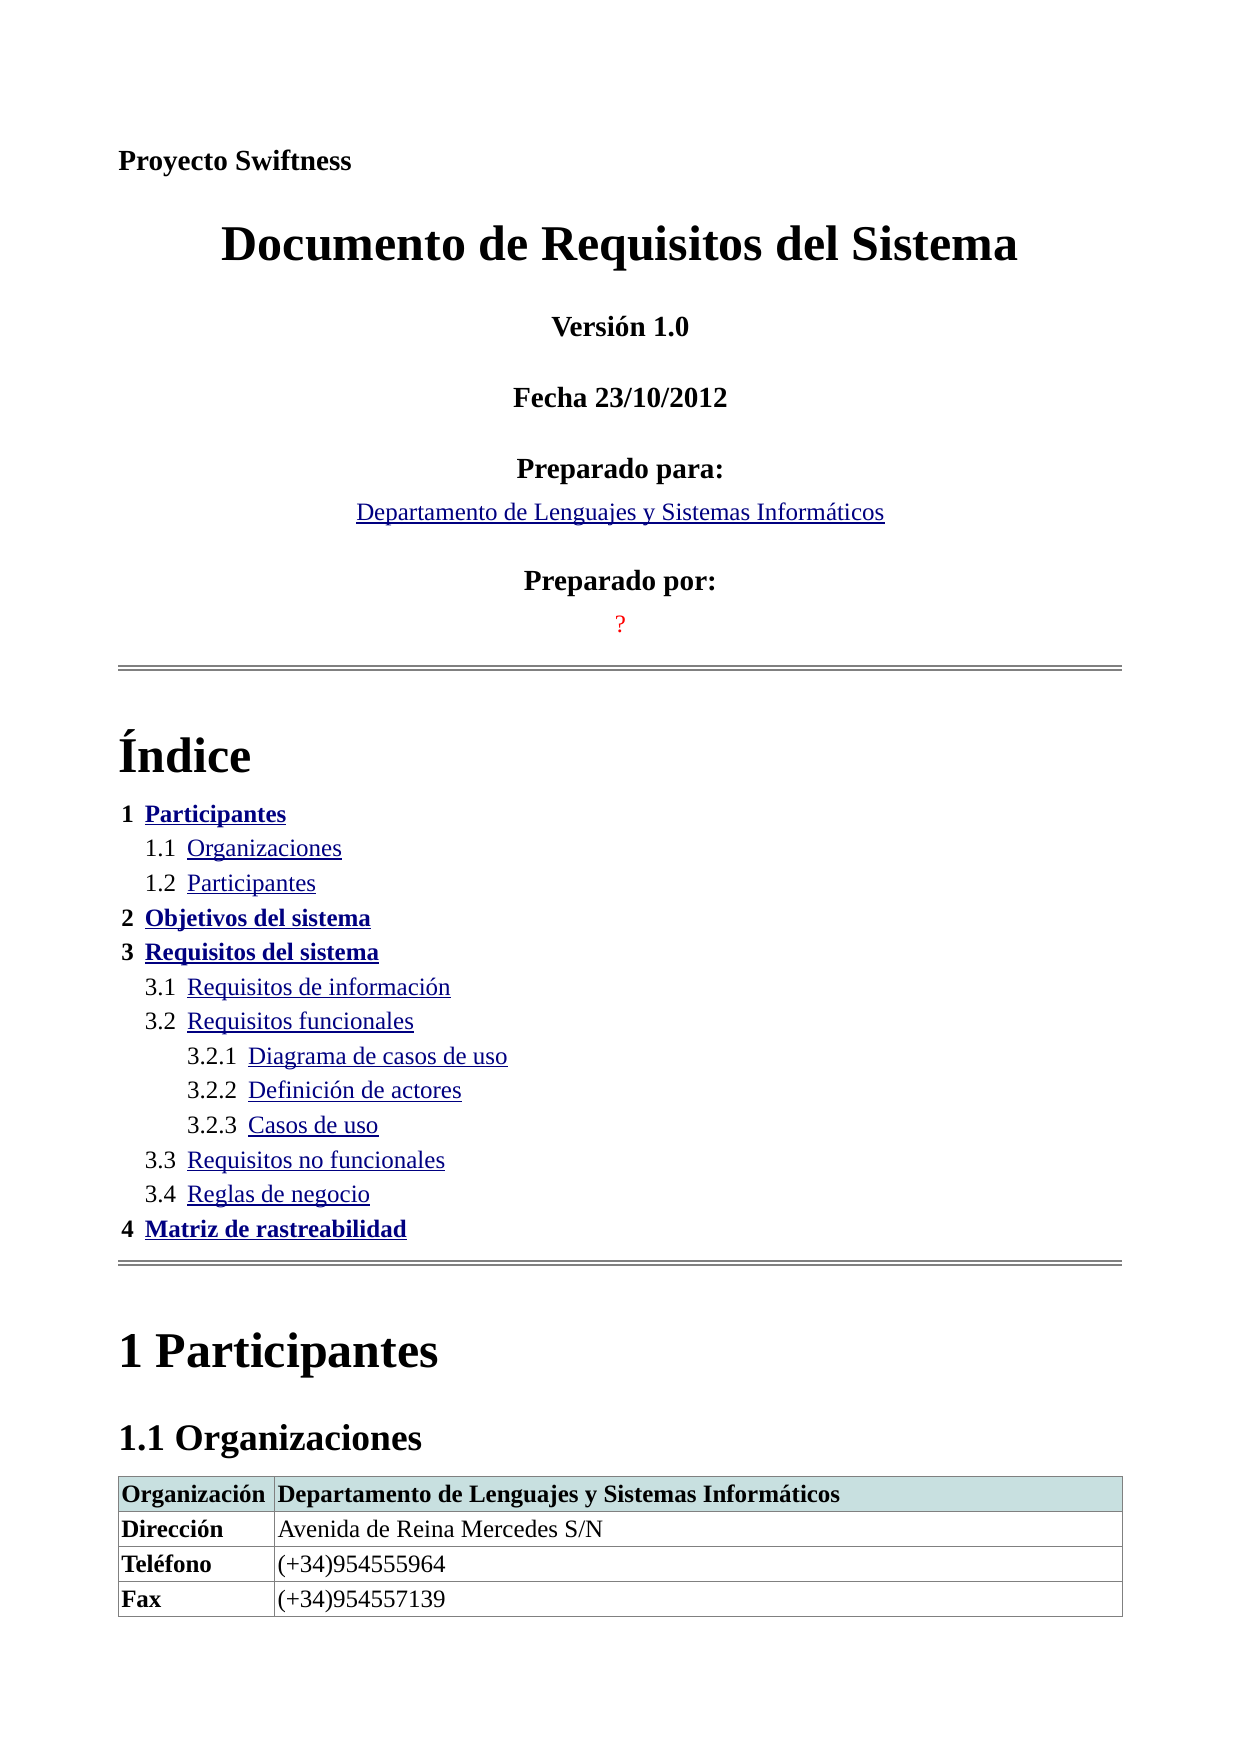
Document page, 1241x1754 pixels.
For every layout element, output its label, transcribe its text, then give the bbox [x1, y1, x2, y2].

table_cell 1.1 [142, 831, 184, 865]
table_cell Matriz de rastreabilidad [142, 1211, 1122, 1246]
table_cell [118, 1107, 142, 1142]
table_cell [118, 1038, 142, 1073]
table_cell [118, 969, 142, 1003]
table_cell Requisitos no funcionales [184, 1142, 1122, 1176]
subtitle Preparado para: [118, 451, 1122, 485]
table_cell Reglas de negocio [184, 1176, 1122, 1211]
table_cell 3.2.1 [184, 1038, 245, 1073]
subtitle Fecha 23/10/2012 [118, 380, 1122, 414]
subtitle Preparado por: [118, 563, 1122, 597]
table_cell [142, 1038, 184, 1073]
table_cell [118, 831, 142, 865]
table_cell 3.4 [142, 1176, 184, 1211]
subtitle 1.1 Organizaciones [118, 1416, 1122, 1459]
subtitle Versión 1.0 [118, 309, 1122, 343]
table_cell (+34)954557139 [275, 1582, 1122, 1616]
subtitle 1 Participantes [118, 1321, 1122, 1378]
table_cell 3 [118, 934, 142, 969]
subtitle Proyecto Swiftness [118, 143, 1122, 177]
table_cell 1.2 [142, 865, 184, 900]
table_cell 3.1 [142, 969, 184, 1003]
table_cell Avenida de Reina Mercedes S/N [275, 1512, 1122, 1546]
table_cell [142, 1073, 184, 1107]
table_cell Dirección [119, 1512, 274, 1546]
table_cell Requisitos del sistema [142, 934, 1122, 969]
table_header Participantes [142, 796, 1122, 831]
table_header Organización [119, 1477, 274, 1511]
table_cell Definición de actores [245, 1073, 1122, 1107]
table_cell (+34)954555964 [275, 1547, 1122, 1581]
table_cell 3.3 [142, 1142, 184, 1176]
subtitle Índice [118, 726, 1122, 783]
table_cell Teléfono [119, 1547, 274, 1581]
text Departamento de Lenguajes y Sistemas Informáticos [118, 497, 1122, 526]
text ? [118, 609, 1122, 638]
table_cell 3.2 [142, 1004, 184, 1038]
table_header Departamento de Lenguajes y Sistemas Informáticos [275, 1477, 1122, 1511]
table_cell Fax [119, 1582, 274, 1616]
table_cell Diagrama de casos de uso [245, 1038, 1122, 1073]
table_header 1 [118, 796, 142, 831]
table_cell 3.2.3 [184, 1107, 245, 1142]
table_cell [118, 1176, 142, 1211]
table_cell [118, 865, 142, 900]
table_cell [142, 1107, 184, 1142]
subtitle Documento de Requisitos del Sistema [118, 214, 1122, 272]
table_cell Participantes [184, 865, 1122, 900]
table_cell 2 [118, 900, 142, 934]
table_cell 4 [118, 1211, 142, 1246]
table_cell Organizaciones [184, 831, 1122, 865]
table_cell Casos de uso [245, 1107, 1122, 1142]
table_cell 3.2.2 [184, 1073, 245, 1107]
table_cell [118, 1004, 142, 1038]
table_cell Requisitos funcionales [184, 1004, 1122, 1038]
table_cell [118, 1142, 142, 1176]
table_cell [118, 1073, 142, 1107]
table_cell Requisitos de información [184, 969, 1122, 1003]
table_cell Objetivos del sistema [142, 900, 1122, 934]
